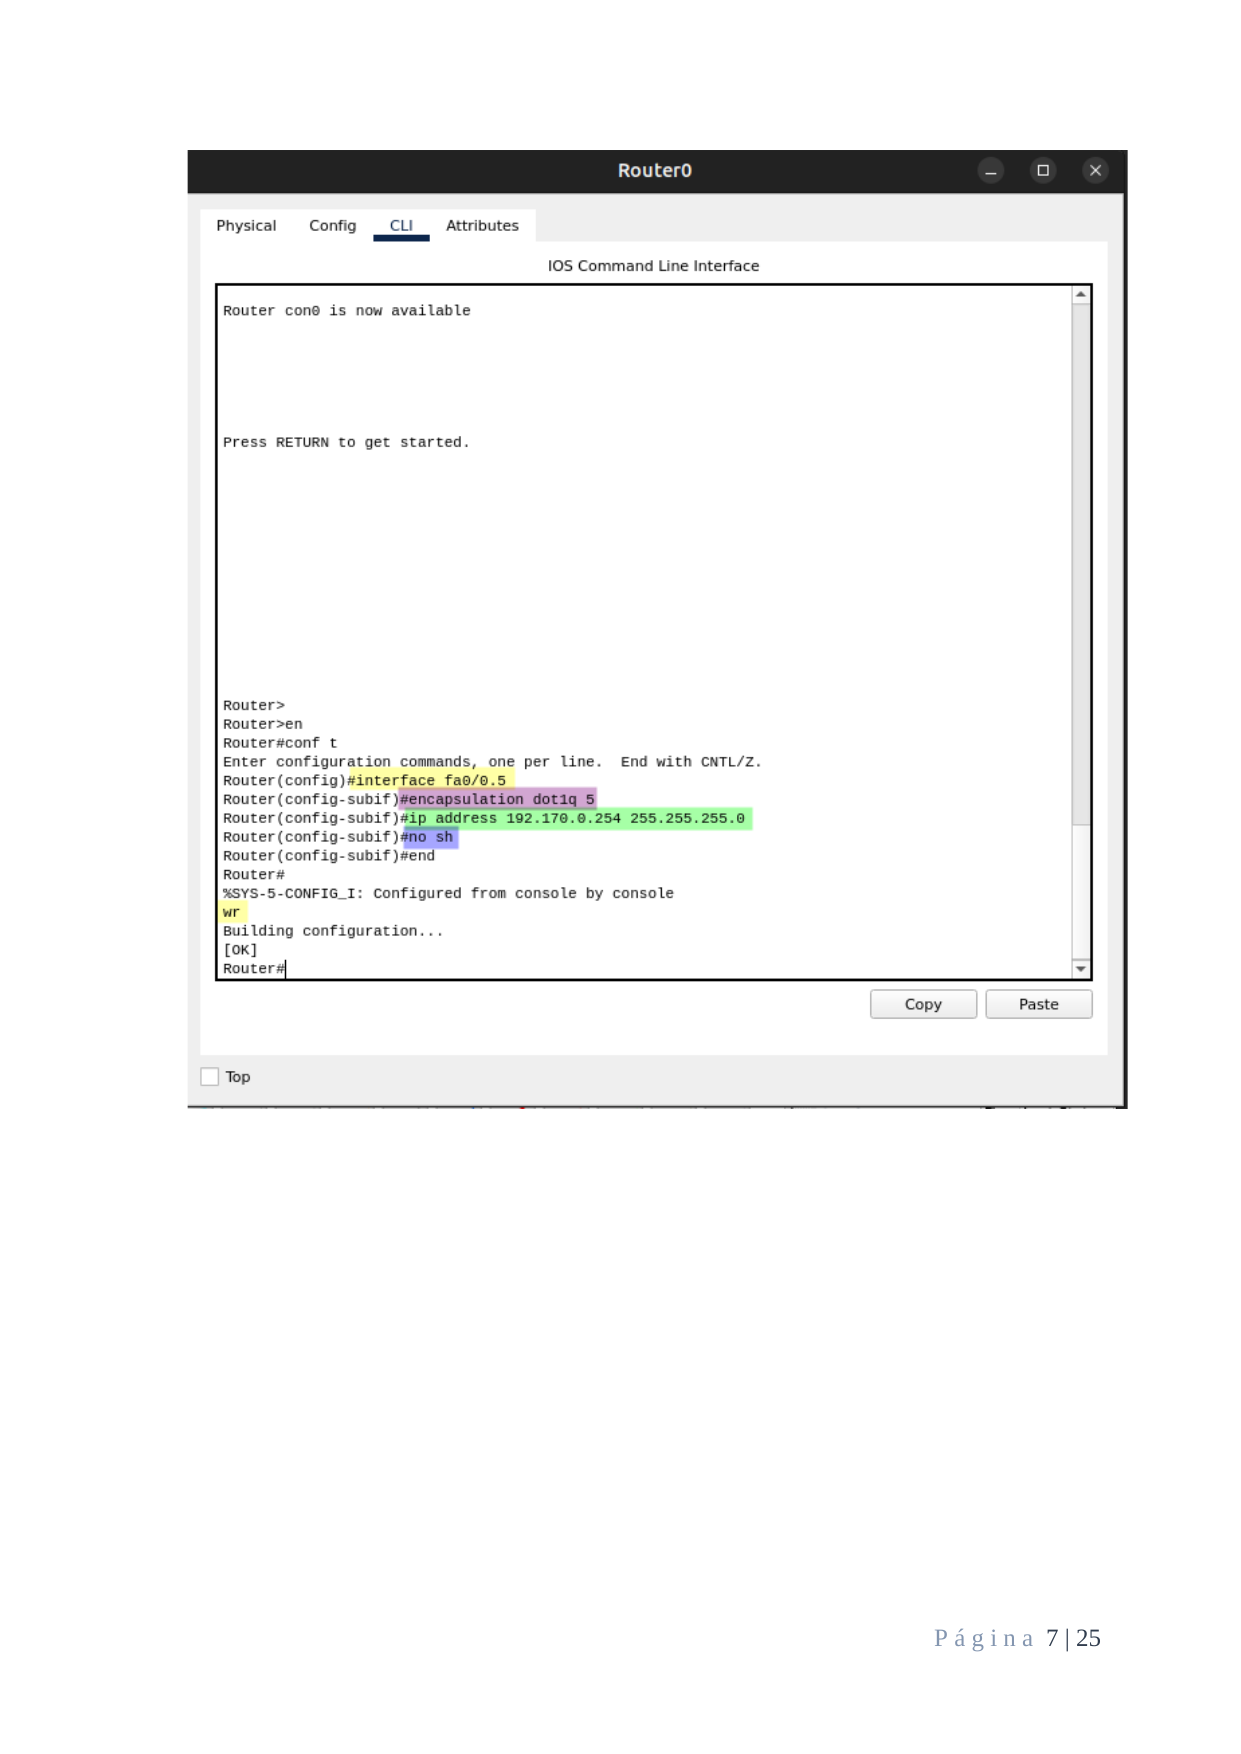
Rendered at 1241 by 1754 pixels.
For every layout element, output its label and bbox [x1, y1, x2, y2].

picture [187, 150, 1128, 1109]
